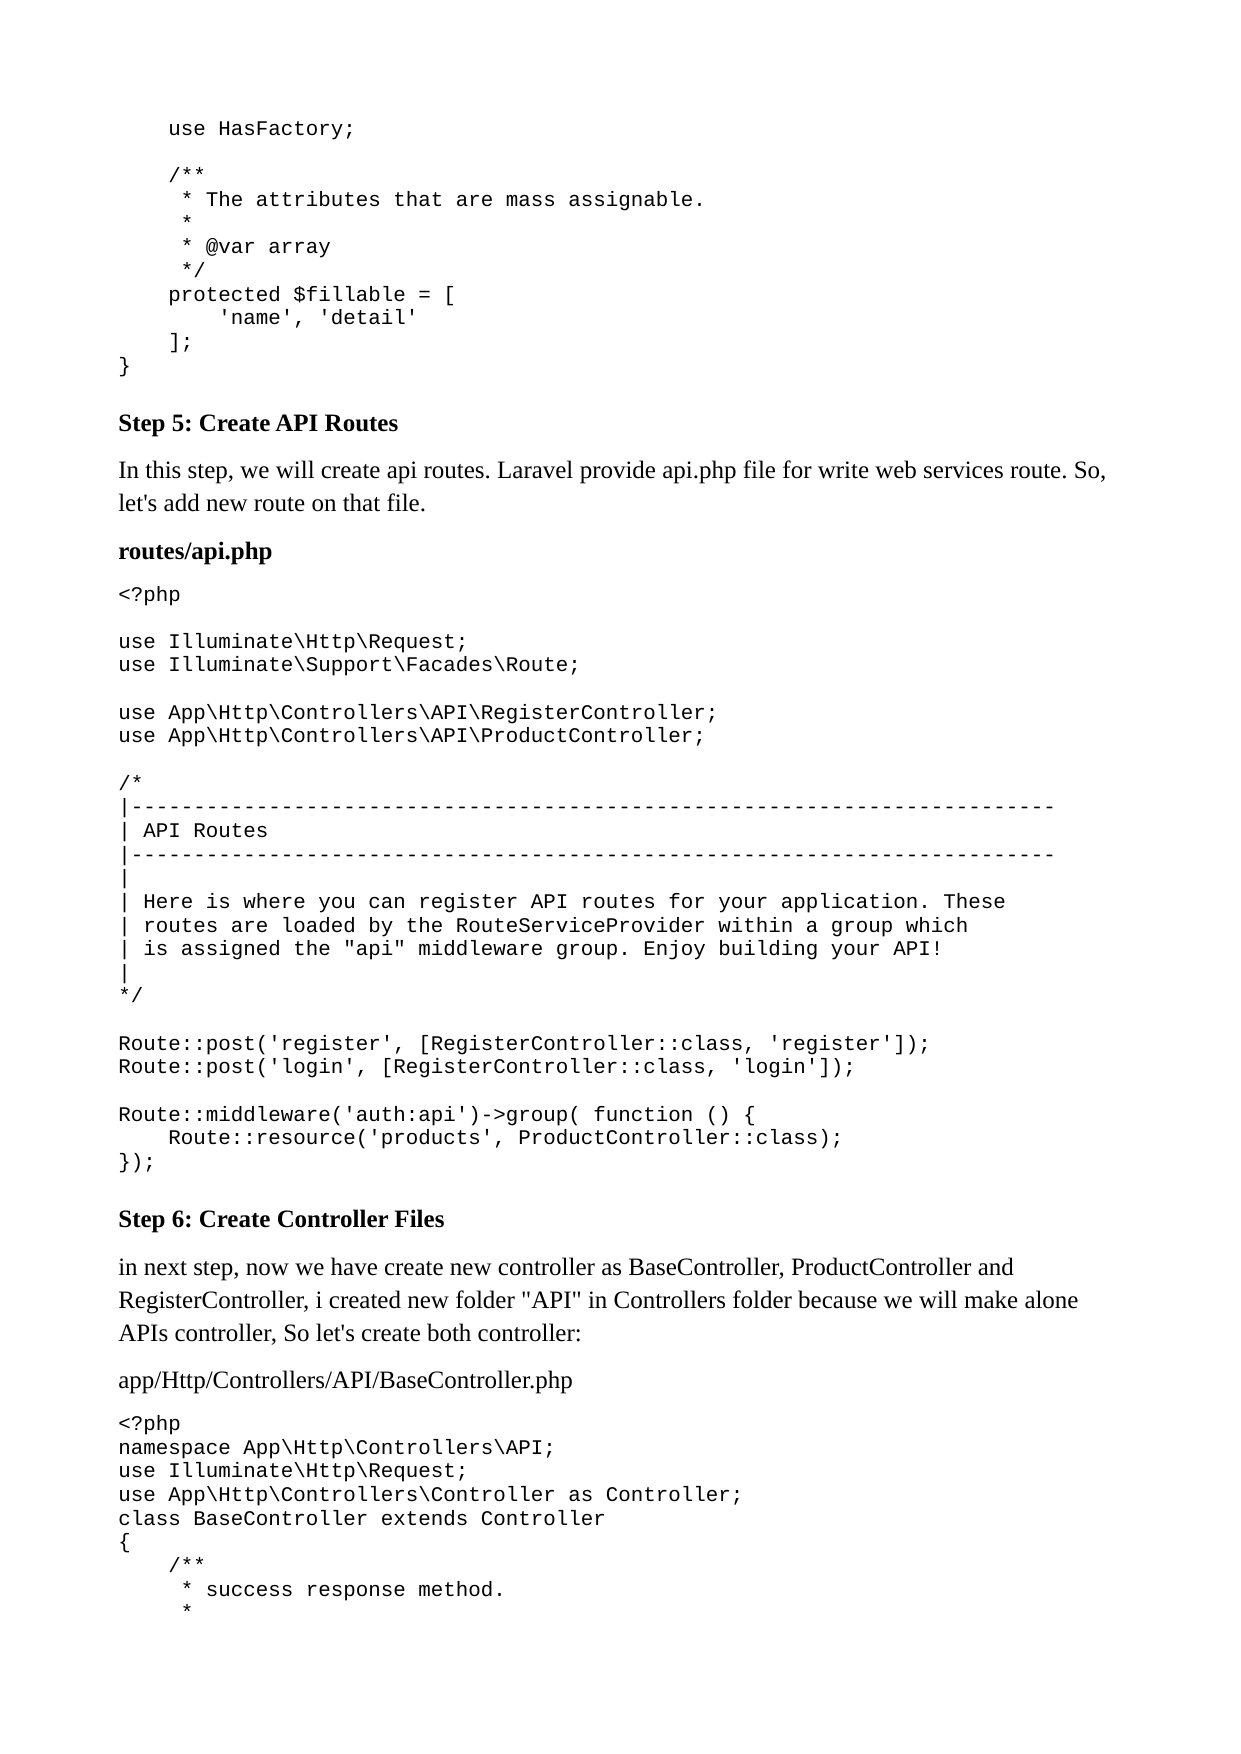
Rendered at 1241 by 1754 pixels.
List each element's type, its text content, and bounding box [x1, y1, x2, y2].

text |-------------------------------------------------------------------------- [118, 796, 1122, 820]
text /** [118, 165, 1122, 189]
text */ [118, 986, 1122, 1009]
text use App\Http\Controllers\Controller as Controller; [118, 1484, 1122, 1508]
text | is assigned the "api" middleware group. Enjoy building your API! [118, 938, 1122, 962]
text protected $fillable = [ [118, 284, 1122, 307]
text |-------------------------------------------------------------------------- [118, 844, 1122, 867]
text /* [118, 773, 1122, 796]
text class BaseController extends Controller [118, 1508, 1122, 1531]
text * The attributes that are mass assignable. [118, 189, 1122, 213]
text use Illuminate\Http\Request; [118, 631, 1122, 654]
text use HasFactory; [118, 118, 1122, 142]
text | API Routes [118, 820, 1122, 844]
text <?php [118, 583, 1122, 607]
text Step 6: Create Controller Files [118, 1204, 1122, 1233]
text routes/api.php [118, 536, 1122, 565]
text | [118, 867, 1122, 891]
text app/Http/Controllers/API/BaseController.php [118, 1365, 1122, 1394]
text 'name', 'detail' [118, 307, 1122, 331]
text * [118, 1602, 1122, 1626]
text use Illuminate\Support\Facades\Route; [118, 654, 1122, 678]
text namespace App\Http\Controllers\API; [118, 1437, 1122, 1460]
text Route::post('register', [RegisterController::class, 'register']); [118, 1033, 1122, 1056]
text * @var array [118, 236, 1122, 260]
text use App\Http\Controllers\API\ProductController; [118, 725, 1122, 749]
text Step 5: Create API Routes [118, 408, 1122, 436]
text Route::post('login', [RegisterController::class, 'login']); [118, 1056, 1122, 1080]
text <?php [118, 1413, 1122, 1437]
text use Illuminate\Http\Request; [118, 1460, 1122, 1484]
text In this step, we will create api routes. Laravel provide api.php file for write web services route. So, let's add new route on that file. [118, 455, 1122, 517]
text * success response method. [118, 1578, 1122, 1602]
text * [118, 213, 1122, 236]
text | Here is where you can register API routes for your application. These [118, 891, 1122, 914]
text } [118, 354, 1122, 378]
text { [118, 1531, 1122, 1555]
text }); [118, 1151, 1122, 1175]
text /** [118, 1555, 1122, 1578]
text */ [118, 260, 1122, 284]
text in next step, now we have create new controller as BaseController, ProductController and RegisterController, i created new folder "API" in Controllers folder because we will make alone APIs controller, So let's create both controller: [118, 1252, 1122, 1347]
text Route::middleware('auth:api')->group( function () { [118, 1104, 1122, 1127]
text | [118, 962, 1122, 986]
text ]; [118, 331, 1122, 354]
text use App\Http\Controllers\API\RegisterController; [118, 702, 1122, 725]
text Route::resource('products', ProductController::class); [118, 1127, 1122, 1151]
text | routes are loaded by the RouteServiceProvider within a group which [118, 914, 1122, 938]
